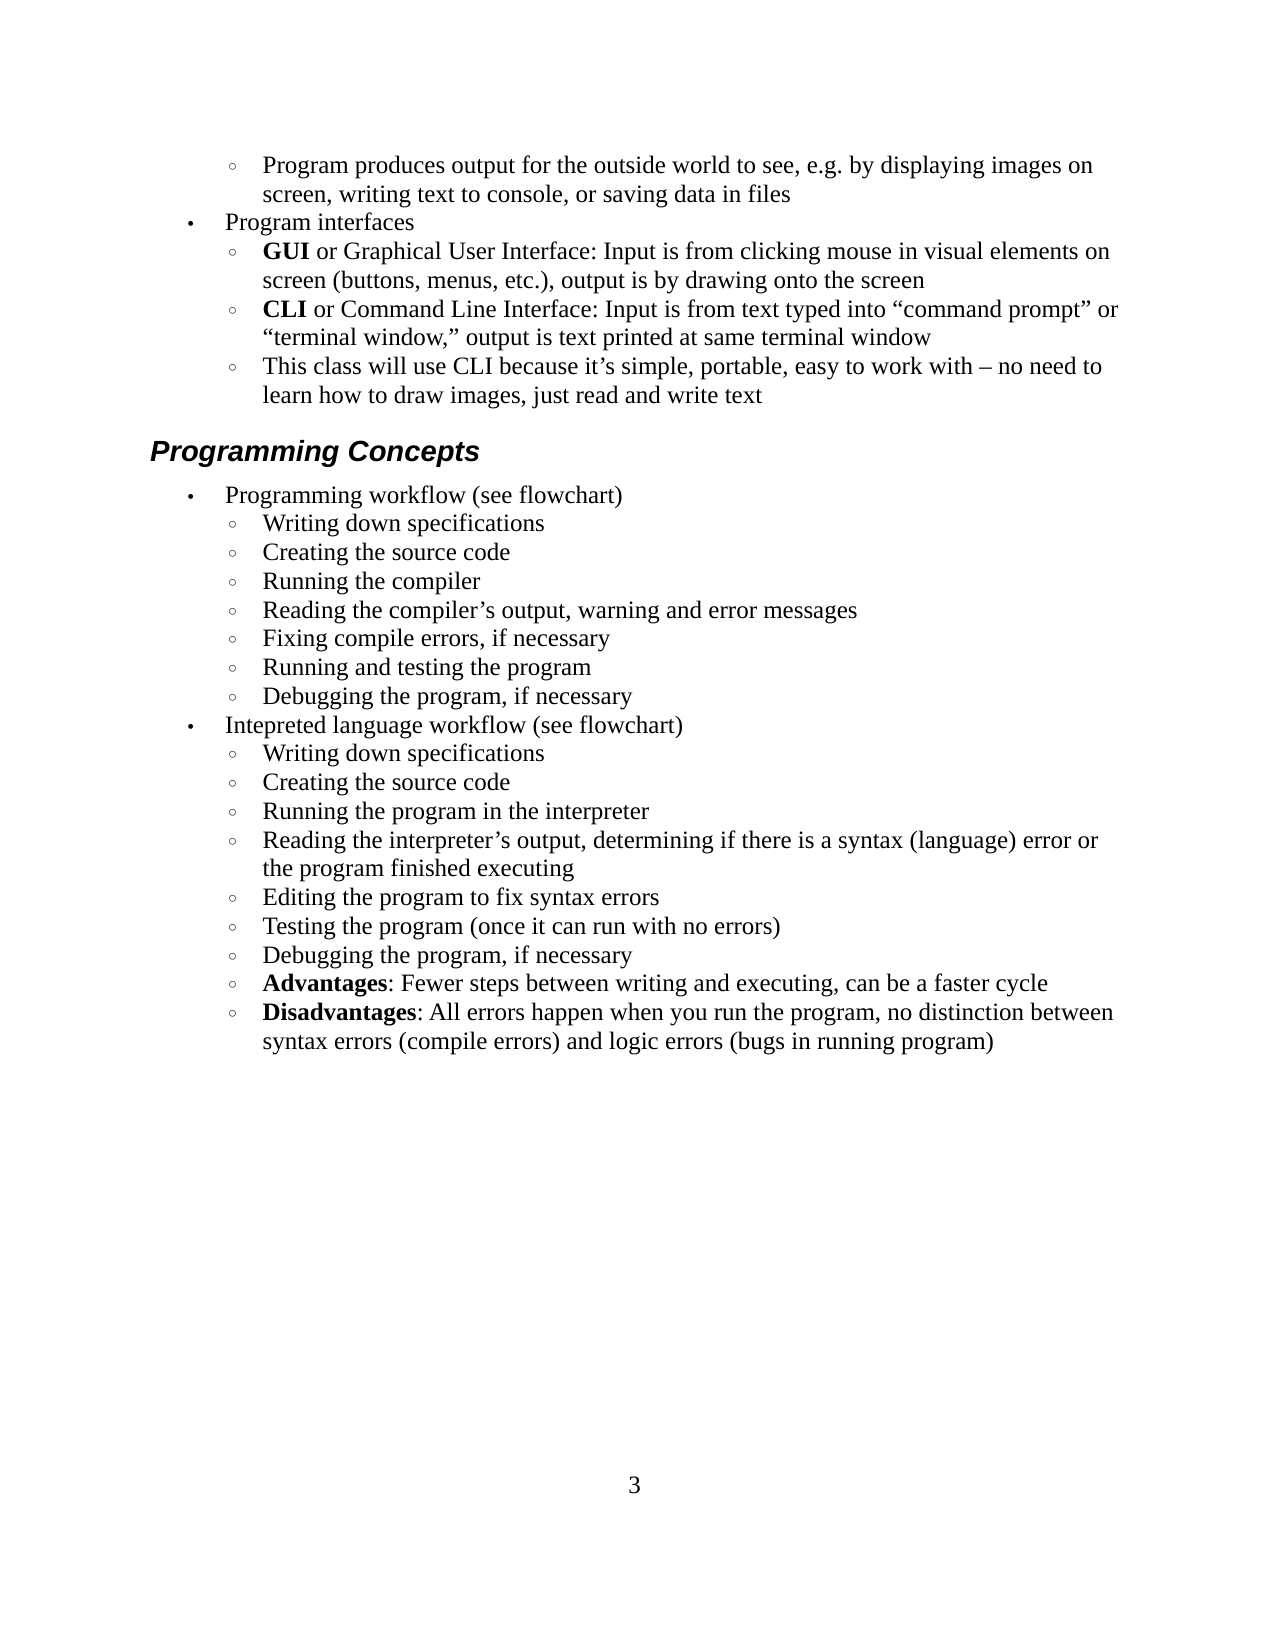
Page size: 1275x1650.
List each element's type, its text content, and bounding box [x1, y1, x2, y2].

list Intepreted language workflow (see flowchart) [187, 710, 1125, 738]
list Editing the program to fix syntax errors [225, 882, 1125, 911]
list Writing down specifications [225, 738, 1125, 767]
list Testing the program (once it can run with no errors) [225, 911, 1125, 940]
list Disadvantages: All errors happen when you run the program, no distinction between syntax errors (compile errors) and logic errors (bugs in running program) [225, 997, 1125, 1055]
list Debugging the program, if necessary [225, 681, 1125, 710]
list Advantages: Fewer steps between writing and executing, can be a faster cycle [225, 968, 1125, 997]
list CLI or Command Line Interface: Input is from text typed into “command prompt” or “terminal window,” output is text printed at same terminal window [225, 294, 1125, 351]
list Reading the interpreter’s output, determining if there is a syntax (language) error or the program finished executing [225, 825, 1125, 882]
list Creating the source code [225, 767, 1125, 796]
list Program produces output for the outside world to see, e.g. by displaying images on screen, writing text to console, or saving data in files [225, 150, 1125, 207]
list Creating the source code [225, 537, 1125, 566]
list Debugging the program, if necessary [225, 940, 1125, 968]
list Running the compiler [225, 566, 1125, 595]
list This class will use CLI because it’s simple, portable, easy to work with – no need to learn how to draw images, just read and write text [225, 351, 1125, 409]
list Program interfaces [187, 207, 1125, 236]
list Running the program in the interpreter [225, 796, 1125, 825]
list GUI or Graphical User Interface: Input is from clicking mouse in visual elements on screen (buttons, menus, etc.), output is by drawing onto the screen [225, 236, 1125, 294]
list Writing down specifications [225, 508, 1125, 537]
list Reading the compiler’s output, warning and error messages [225, 595, 1125, 623]
list Programming workflow (see flowchart) [187, 480, 1125, 508]
list Running and testing the program [225, 652, 1125, 681]
list Fixing compile errors, if necessary [225, 623, 1125, 652]
subtitle Programming Concepts [150, 434, 1125, 467]
